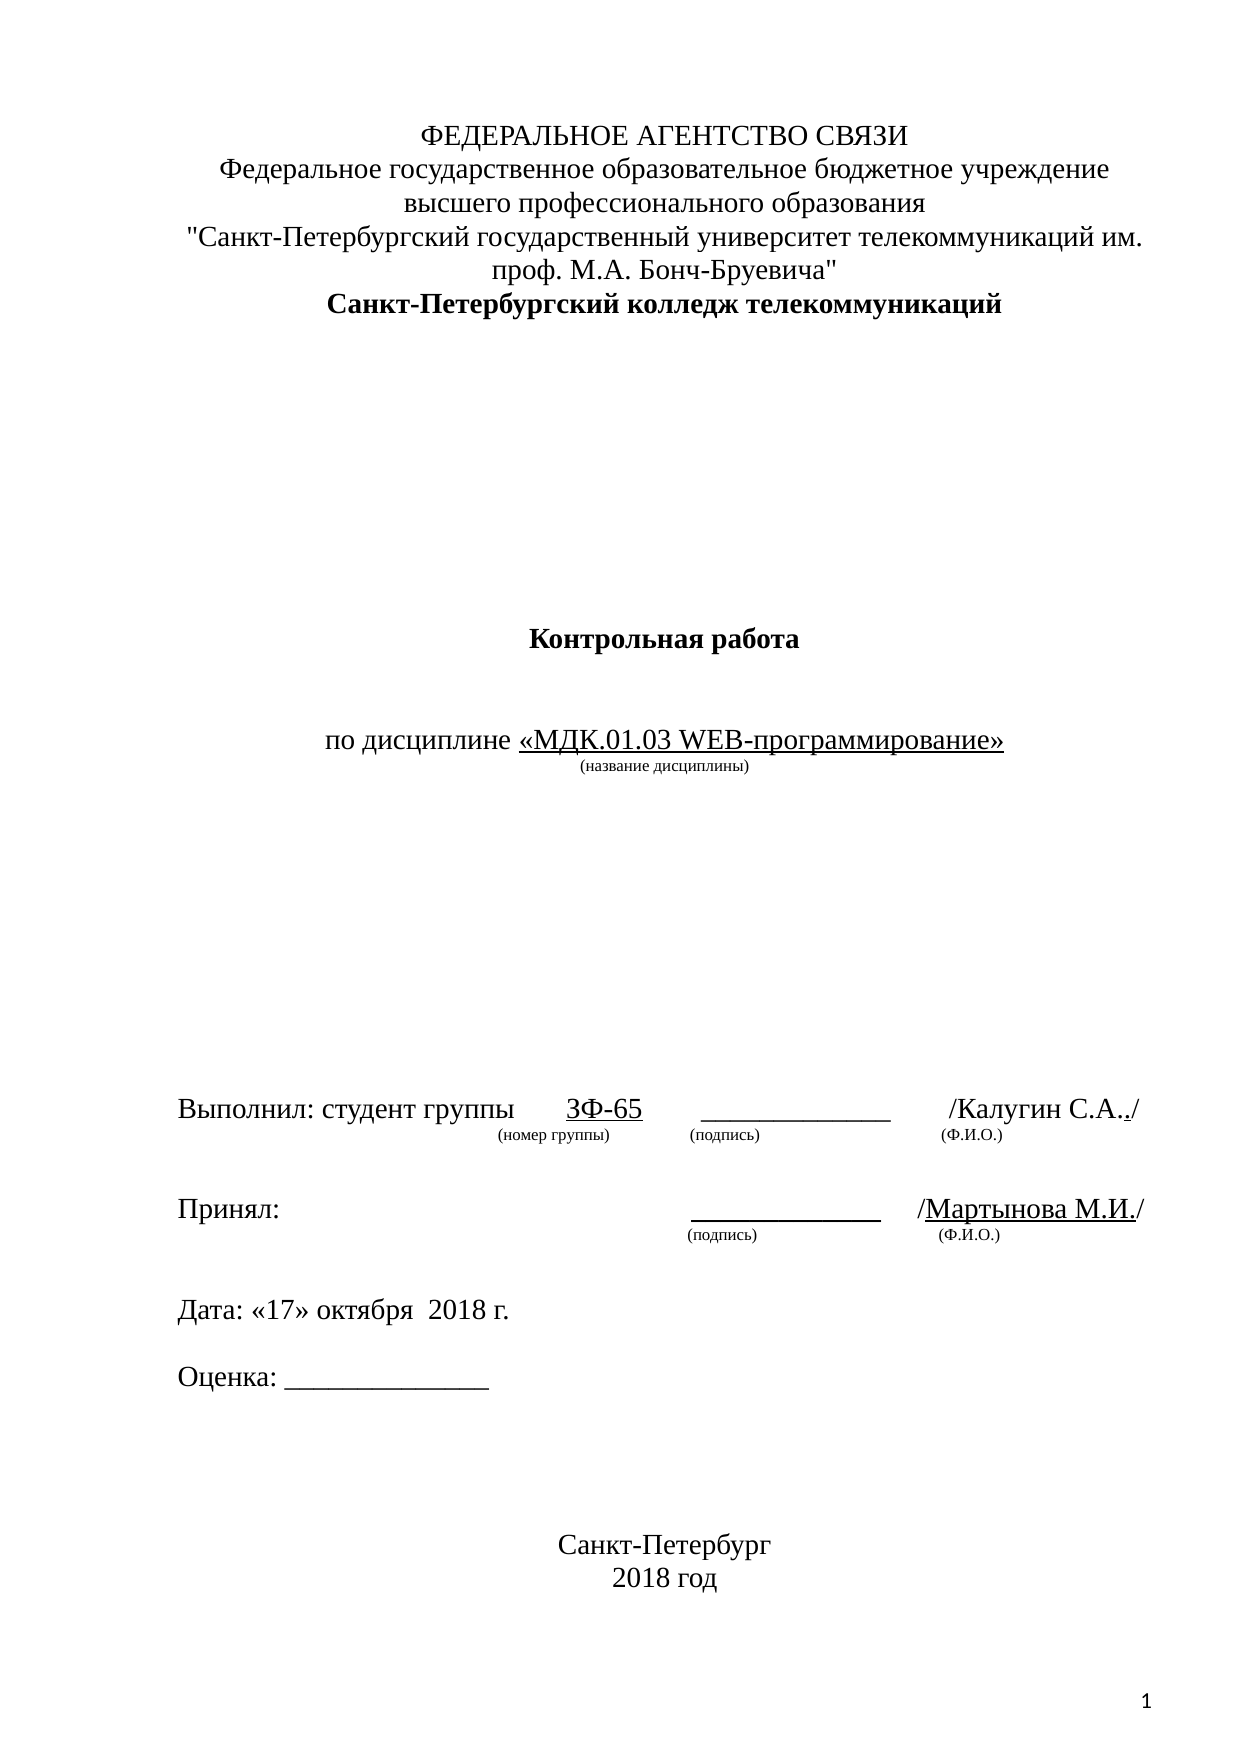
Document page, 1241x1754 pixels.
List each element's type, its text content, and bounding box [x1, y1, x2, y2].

text (название дисциплины) [177, 755, 1152, 789]
text (номер группы) (подпись) (Ф.И.О.) [177, 1124, 1152, 1158]
text Дата: «17» октября 2018 г. [177, 1292, 1152, 1326]
text ФЕДЕРАЛЬНОЕ АГЕНТСТВО СВЯЗИ [177, 118, 1152, 152]
text Контрольная работа [177, 621, 1152, 655]
text по дисциплине «МДК.01.03 WEB-программирование» [177, 722, 1152, 755]
text Принял: _____________ /Мартынова М.И./ [177, 1191, 1152, 1225]
text Выполнил: студент группы ЗФ-65 _____________ /Калугин С.А../ [177, 1091, 1152, 1124]
text Оценка: ______________ [177, 1359, 1152, 1393]
text 2018 год [177, 1560, 1152, 1594]
text "Санкт-Петербургский государственный университет телекоммуникаций им. проф. М.А. Бонч-Бруевича" [177, 219, 1152, 286]
text (подпись) (Ф.И.О.) [177, 1225, 1152, 1258]
text Санкт-Петербургский колледж телекоммуникаций [177, 286, 1152, 319]
text Санкт-Петербург [177, 1527, 1152, 1560]
text Федеральное государственное образовательное бюджетное учреждение высшего профессионального образования [177, 152, 1152, 219]
